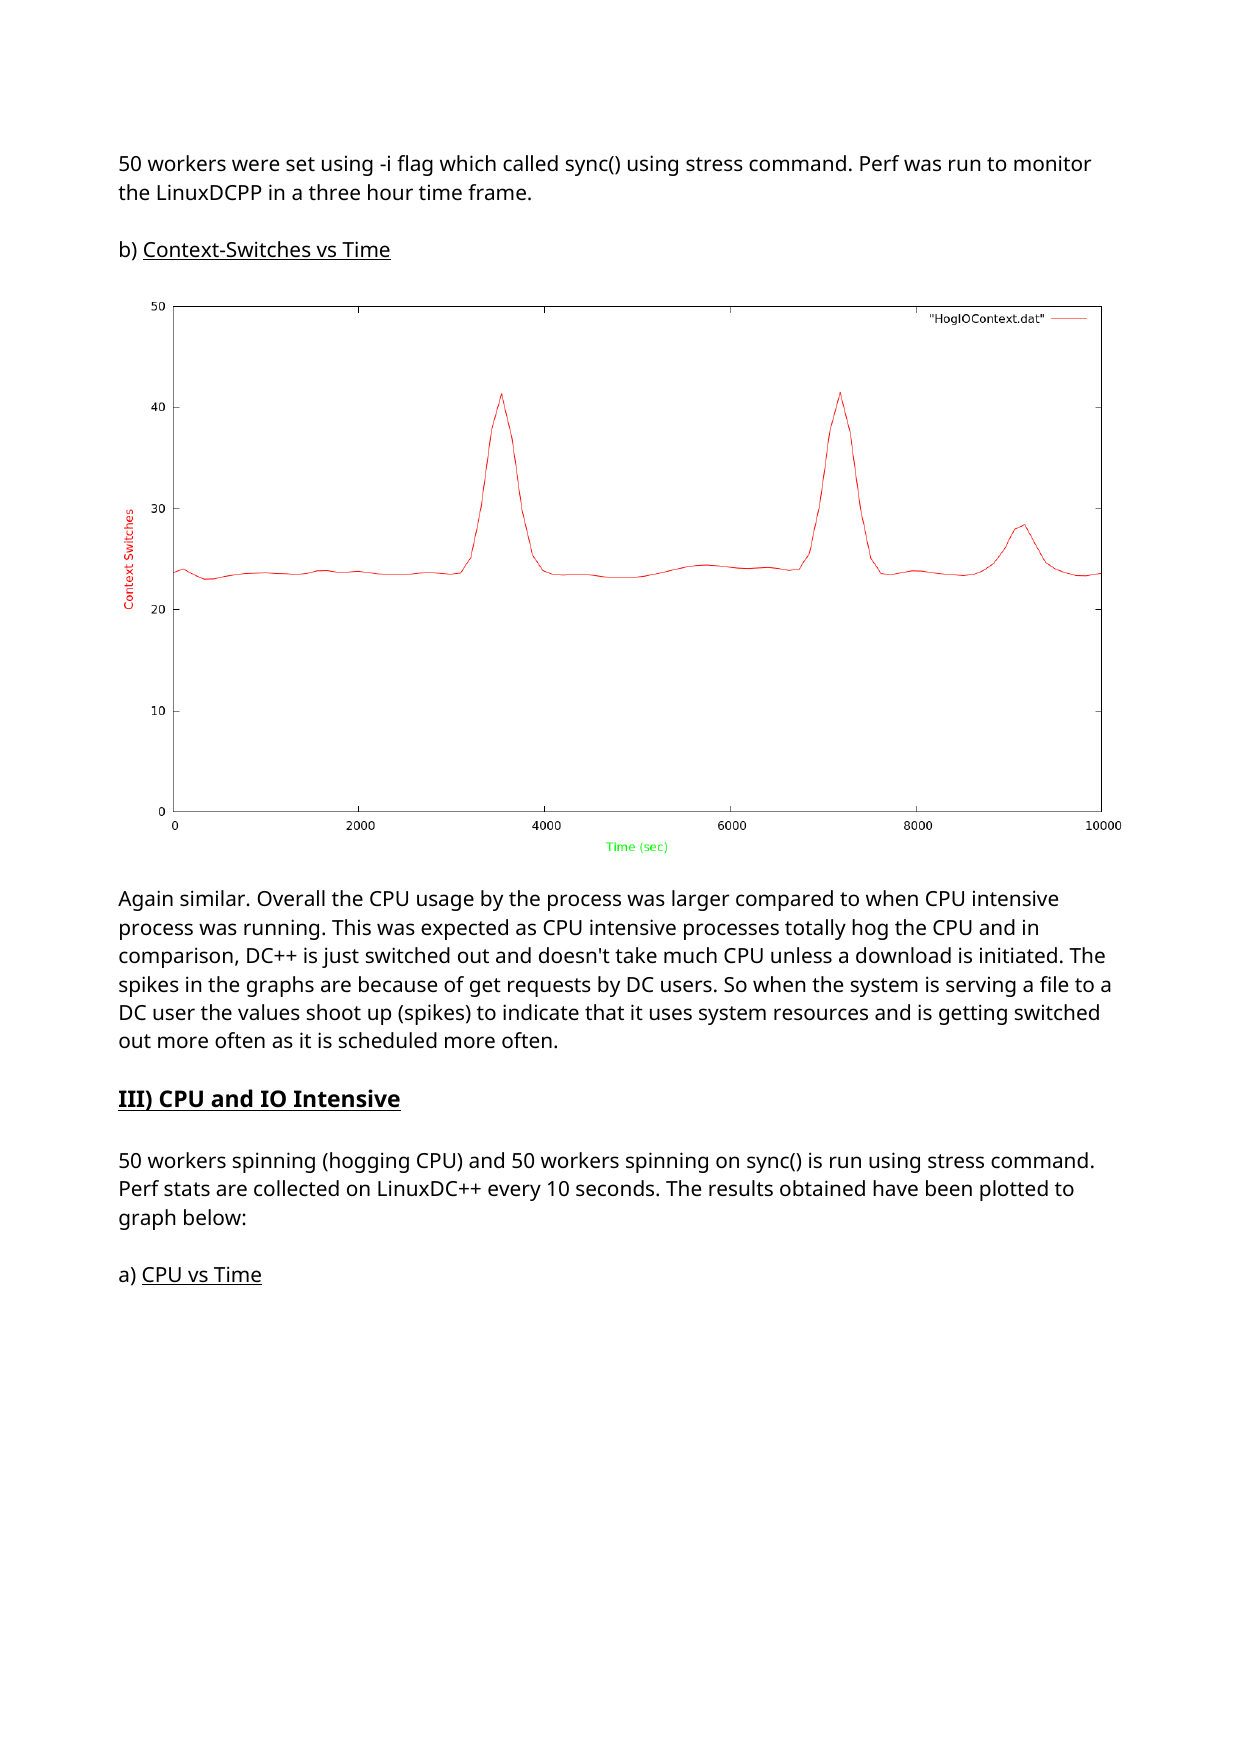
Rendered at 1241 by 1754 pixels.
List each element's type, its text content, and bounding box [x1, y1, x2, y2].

text 50 workers spinning (hogging CPU) and 50 workers spinning on sync() is run using stress command. Perf stats are collected on LinuxDC++ every 10 seconds. The results obtained have been plotted to graph below: [118, 1146, 1122, 1231]
text a) CPU vs Time [118, 1260, 1122, 1288]
text Again similar. Overall the CPU usage by the process was larger compared to when CPU intensive process was running. This was expected as CPU intensive processes totally hog the CPU and in comparison, DC++ is just switched out and doesn't take much CPU unless a download is initiated. The spikes in the graphs are because of get requests by DC users. So when the system is serving a file to a DC user the values shoot up (spikes) to indicate that it uses system resources and is getting switched out more often as it is scheduled more often. [118, 884, 1122, 1055]
text 50 workers were set using -i flag which called sync() using stress command. Perf was run to monitor the LinuxDCPP in a three hour time frame. [118, 149, 1122, 206]
text b) Context-Switches vs Time [118, 235, 1122, 263]
text III) CPU and IO Intensive [118, 1083, 1122, 1115]
picture [118, 291, 1123, 856]
